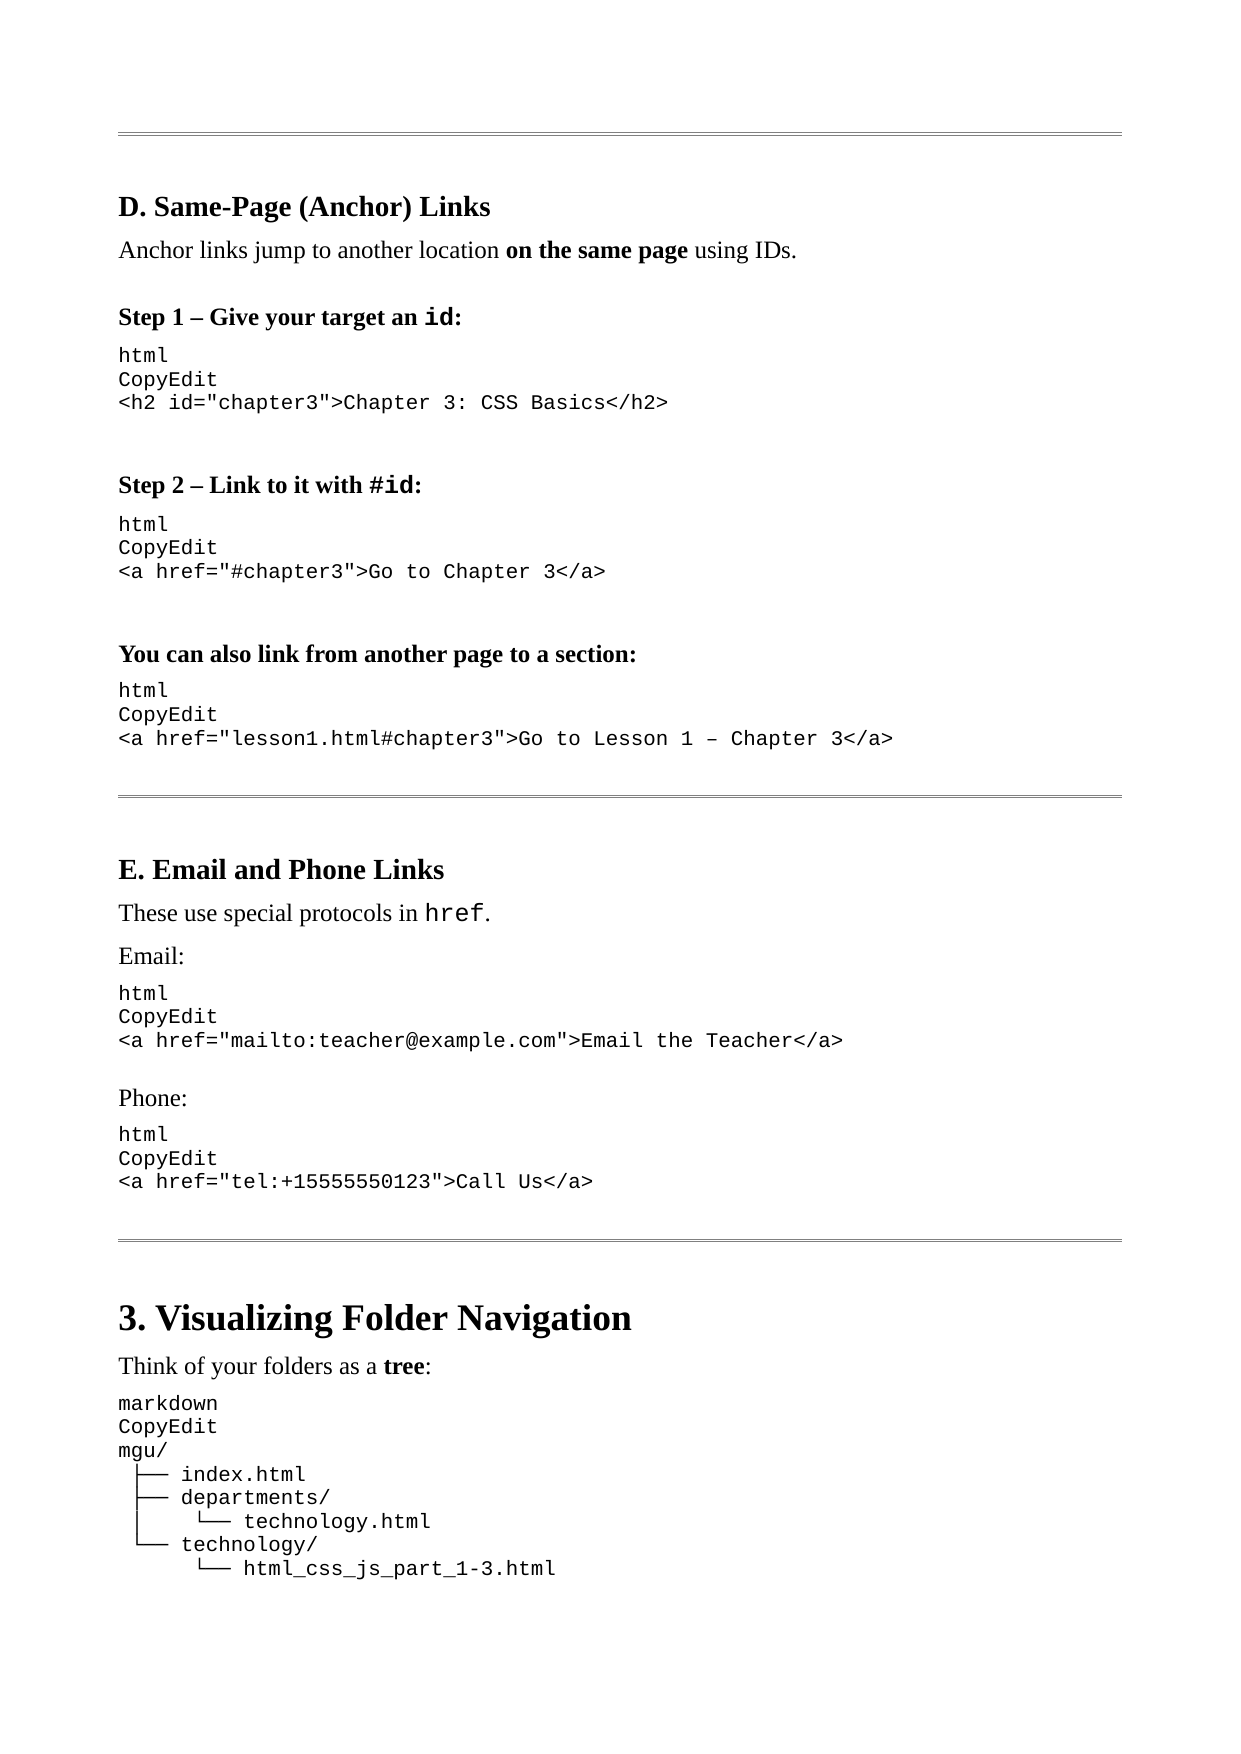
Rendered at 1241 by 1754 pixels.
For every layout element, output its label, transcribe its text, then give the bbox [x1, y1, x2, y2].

text html [118, 1124, 1122, 1148]
text html [118, 680, 1122, 704]
text │ └── technology.html [137, 1511, 1122, 1534]
text <a href="mailto:teacher@example.com">Email the Teacher</a> [118, 1030, 1122, 1053]
text CopyEdit [118, 704, 1122, 728]
text Anchor links jump to another location on the same page using IDs. [118, 235, 1122, 264]
text CopyEdit [118, 537, 1122, 561]
text <h2 id="chapter3">Chapter 3: CSS Basics</h2> [118, 392, 1122, 416]
text Phone: [118, 1083, 1122, 1112]
text Think of your folders as a tree: [118, 1351, 1122, 1380]
subtitle E. Email and Phone Links [118, 852, 1122, 885]
text These use special protocols in href. [118, 898, 1122, 929]
text CopyEdit [118, 1416, 1122, 1440]
text └── technology/ [118, 1534, 1122, 1558]
text <a href="tel:+15555550123">Call Us</a> [118, 1171, 1122, 1195]
text html [118, 345, 1122, 368]
subtitle D. Same-Page (Anchor) Links [118, 189, 1122, 223]
text <a href="#chapter3">Go to Chapter 3</a> [118, 561, 1122, 584]
text html [118, 514, 1122, 537]
text CopyEdit [118, 1006, 1122, 1030]
subtitle Step 1 – Give your target an id: [118, 302, 1122, 332]
text └── html_css_js_part_1-3.html [118, 1558, 1122, 1582]
text CopyEdit [118, 368, 1122, 392]
text CopyEdit [118, 1148, 1122, 1171]
text html [118, 982, 1122, 1006]
text ├── departments/ [118, 1487, 1122, 1511]
subtitle You can also link from another page to a section: [118, 639, 1122, 668]
text <a href="lesson1.html#chapter3">Go to Lesson 1 – Chapter 3</a> [118, 728, 1122, 751]
subtitle Step 2 – Link to it with #id: [118, 470, 1122, 501]
text mgu/ [118, 1440, 1122, 1463]
text markdown [118, 1393, 1122, 1416]
text ├── index.html [118, 1463, 1122, 1487]
subtitle 3. Visualizing Folder Navigation [118, 1296, 1122, 1339]
text Email: [118, 941, 1122, 970]
